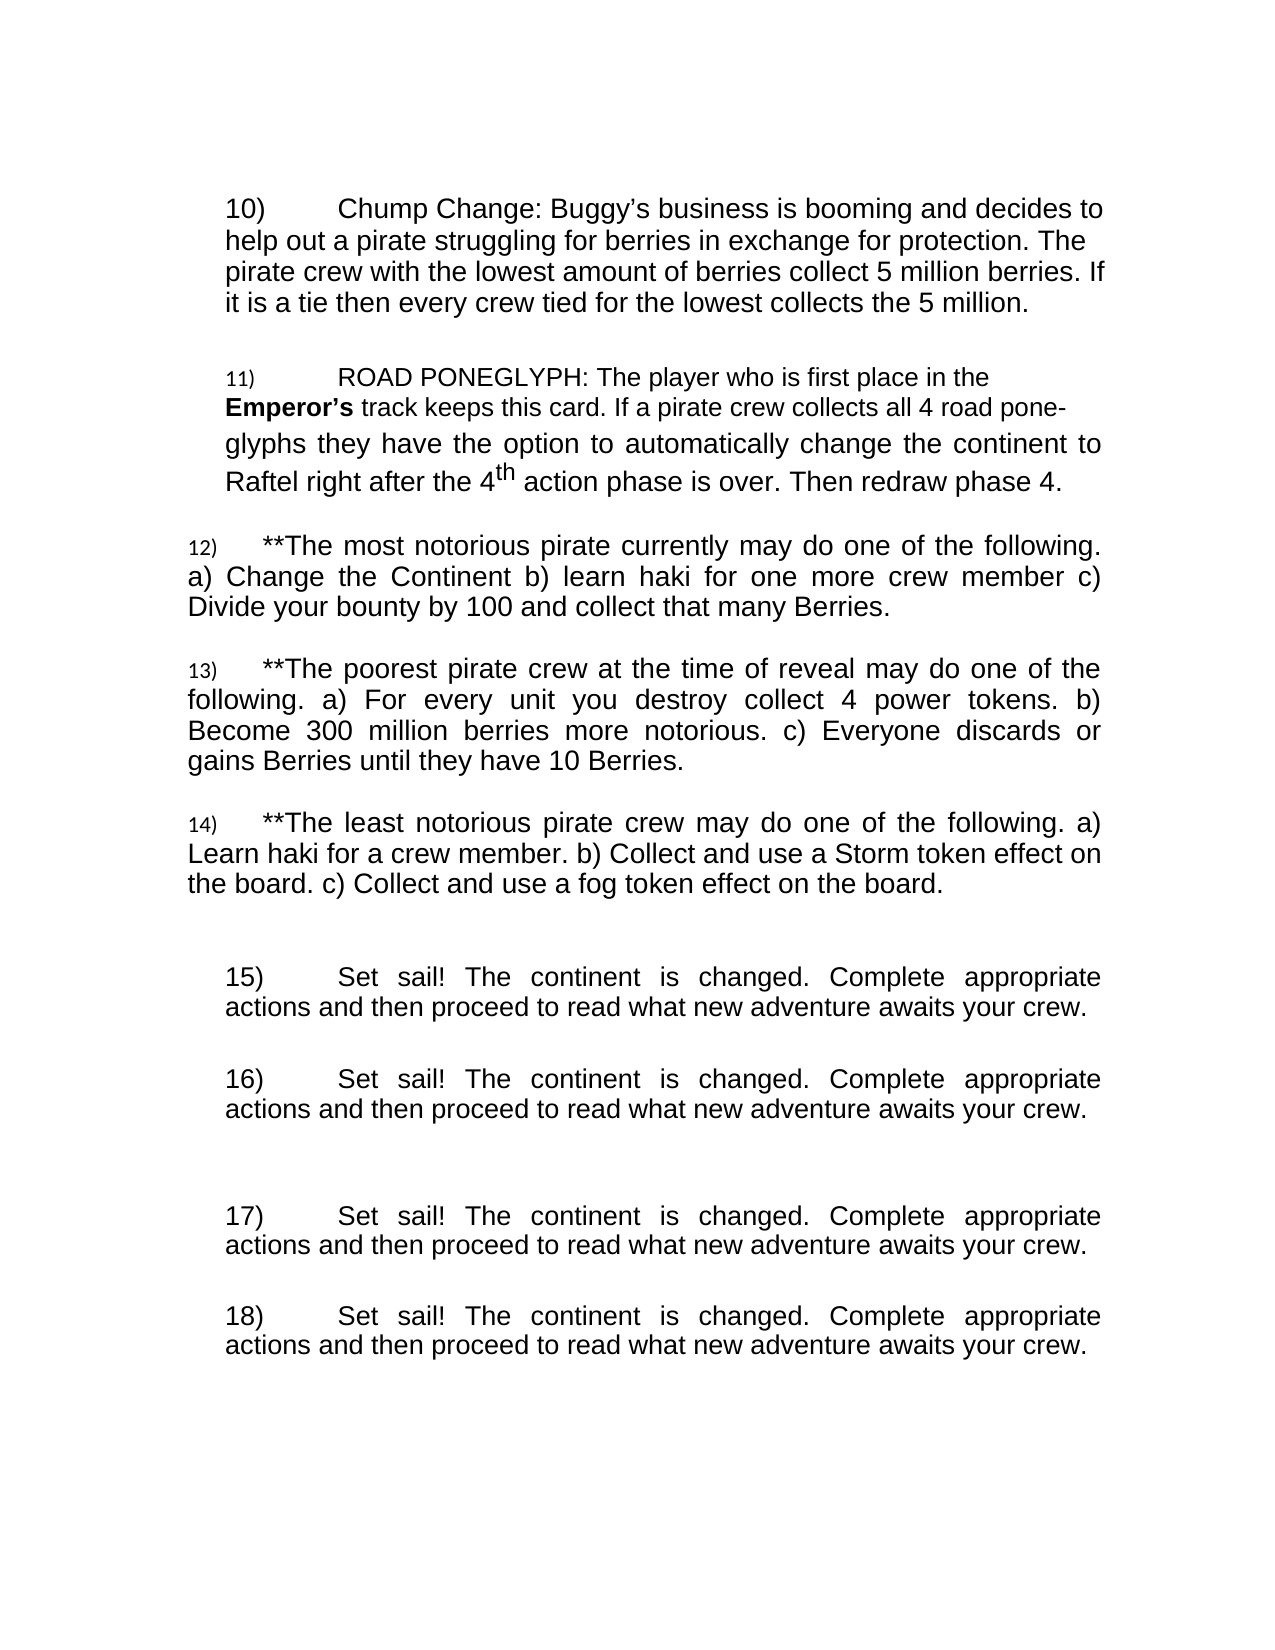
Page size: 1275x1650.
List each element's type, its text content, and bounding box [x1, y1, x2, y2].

list **The most notorious pirate currently may do one of the following. a) Change the Continent b) learn haki for one more crew member c) Divide your bounty by 100 and collect that many Berries. [187, 530, 1102, 623]
list **The poorest pirate crew at the time of reveal may do one of the following. a) For every unit you destroy collect 4 power tokens. b) Become 300 million berries more notorious. c) Everyone discards or gains Berries until they have 10 Berries. [187, 653, 1102, 777]
list Chump Change: Buggy’s business is booming and decides to help out a pirate struggling for berries in exchange for protection. The pirate crew with the lowest amount of berries collect 5 million berries. If it is a tie then every crew tied for the lowest collects the 5 million. [225, 193, 1117, 319]
text glyphs they have the option to automatically change the continent to Raftel right after the 4th action phase is over. Then redraw phase 4. [225, 429, 1102, 499]
list Set sail! The continent is changed. Complete appropriate actions and then proceed to read what new adventure awaits your crew. [225, 962, 1102, 1022]
list ROAD PONEGLYPH: The player who is first place in the Emperor’s track keeps this card. If a pirate crew collects all 4 road pone- [225, 362, 1085, 422]
list Set sail! The continent is changed. Complete appropriate actions and then proceed to read what new adventure awaits your crew. [225, 1201, 1102, 1261]
list Set sail! The continent is changed. Complete appropriate actions and then proceed to read what new adventure awaits your crew. [225, 1065, 1102, 1124]
list Set sail! The continent is changed. Complete appropriate actions and then proceed to read what new adventure awaits your crew. [225, 1301, 1102, 1361]
list **The least notorious pirate crew may do one of the following. a) Learn haki for a crew member. b) Collect and use a Storm token effect on the board. c) Collect and use a fog token effect on the board. [187, 807, 1102, 900]
